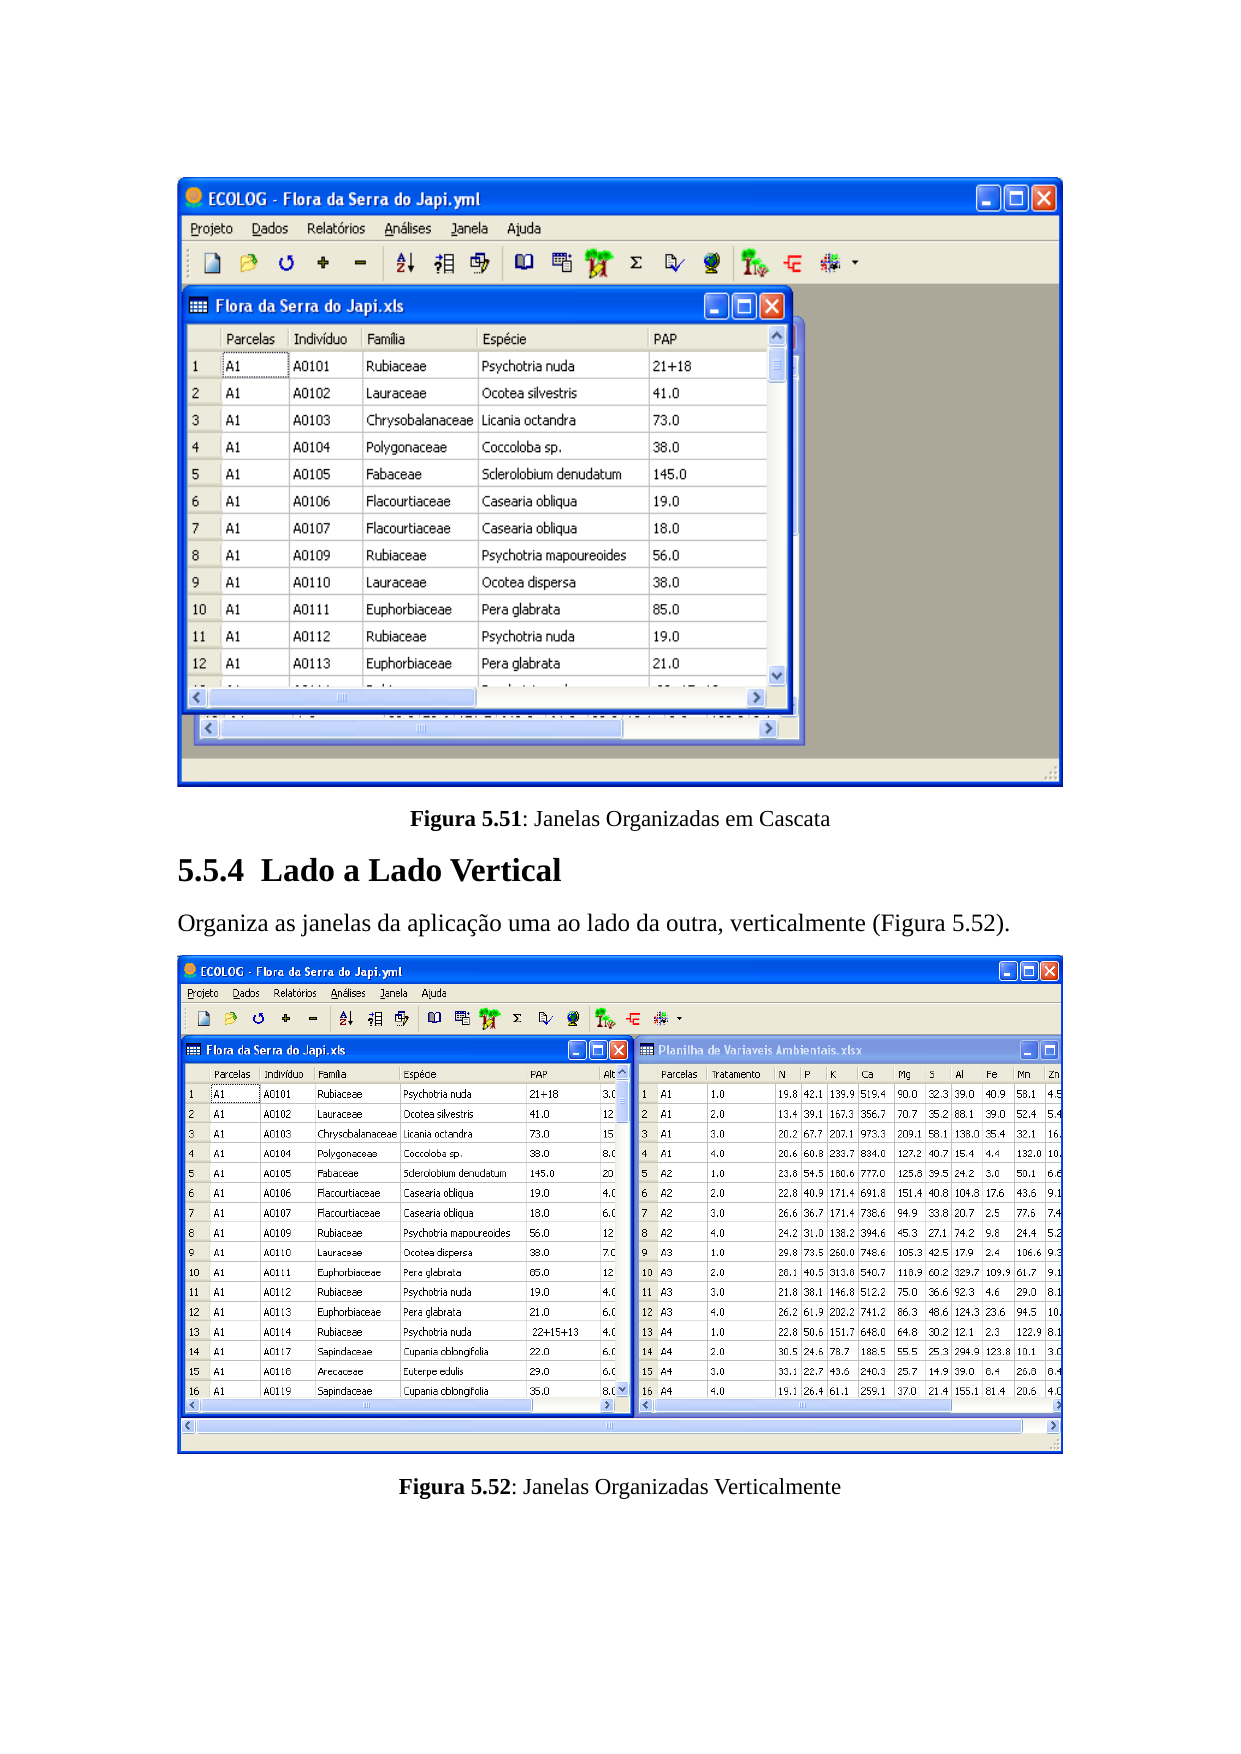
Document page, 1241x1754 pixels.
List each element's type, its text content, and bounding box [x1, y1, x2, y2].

text Figura 5.52: Janelas Organizadas Verticalmente [177, 1473, 1063, 1499]
text Organiza as janelas da aplicação uma ao lado da outra, verticalmente (Figura 5.52). [177, 908, 1063, 936]
text Figura 5.51: Janelas Organizadas em Cascata [177, 806, 1063, 832]
picture [177, 955, 1063, 1454]
subtitle 5.5.4 Lado a Lado Vertical [177, 851, 1063, 889]
picture [177, 177, 1063, 787]
